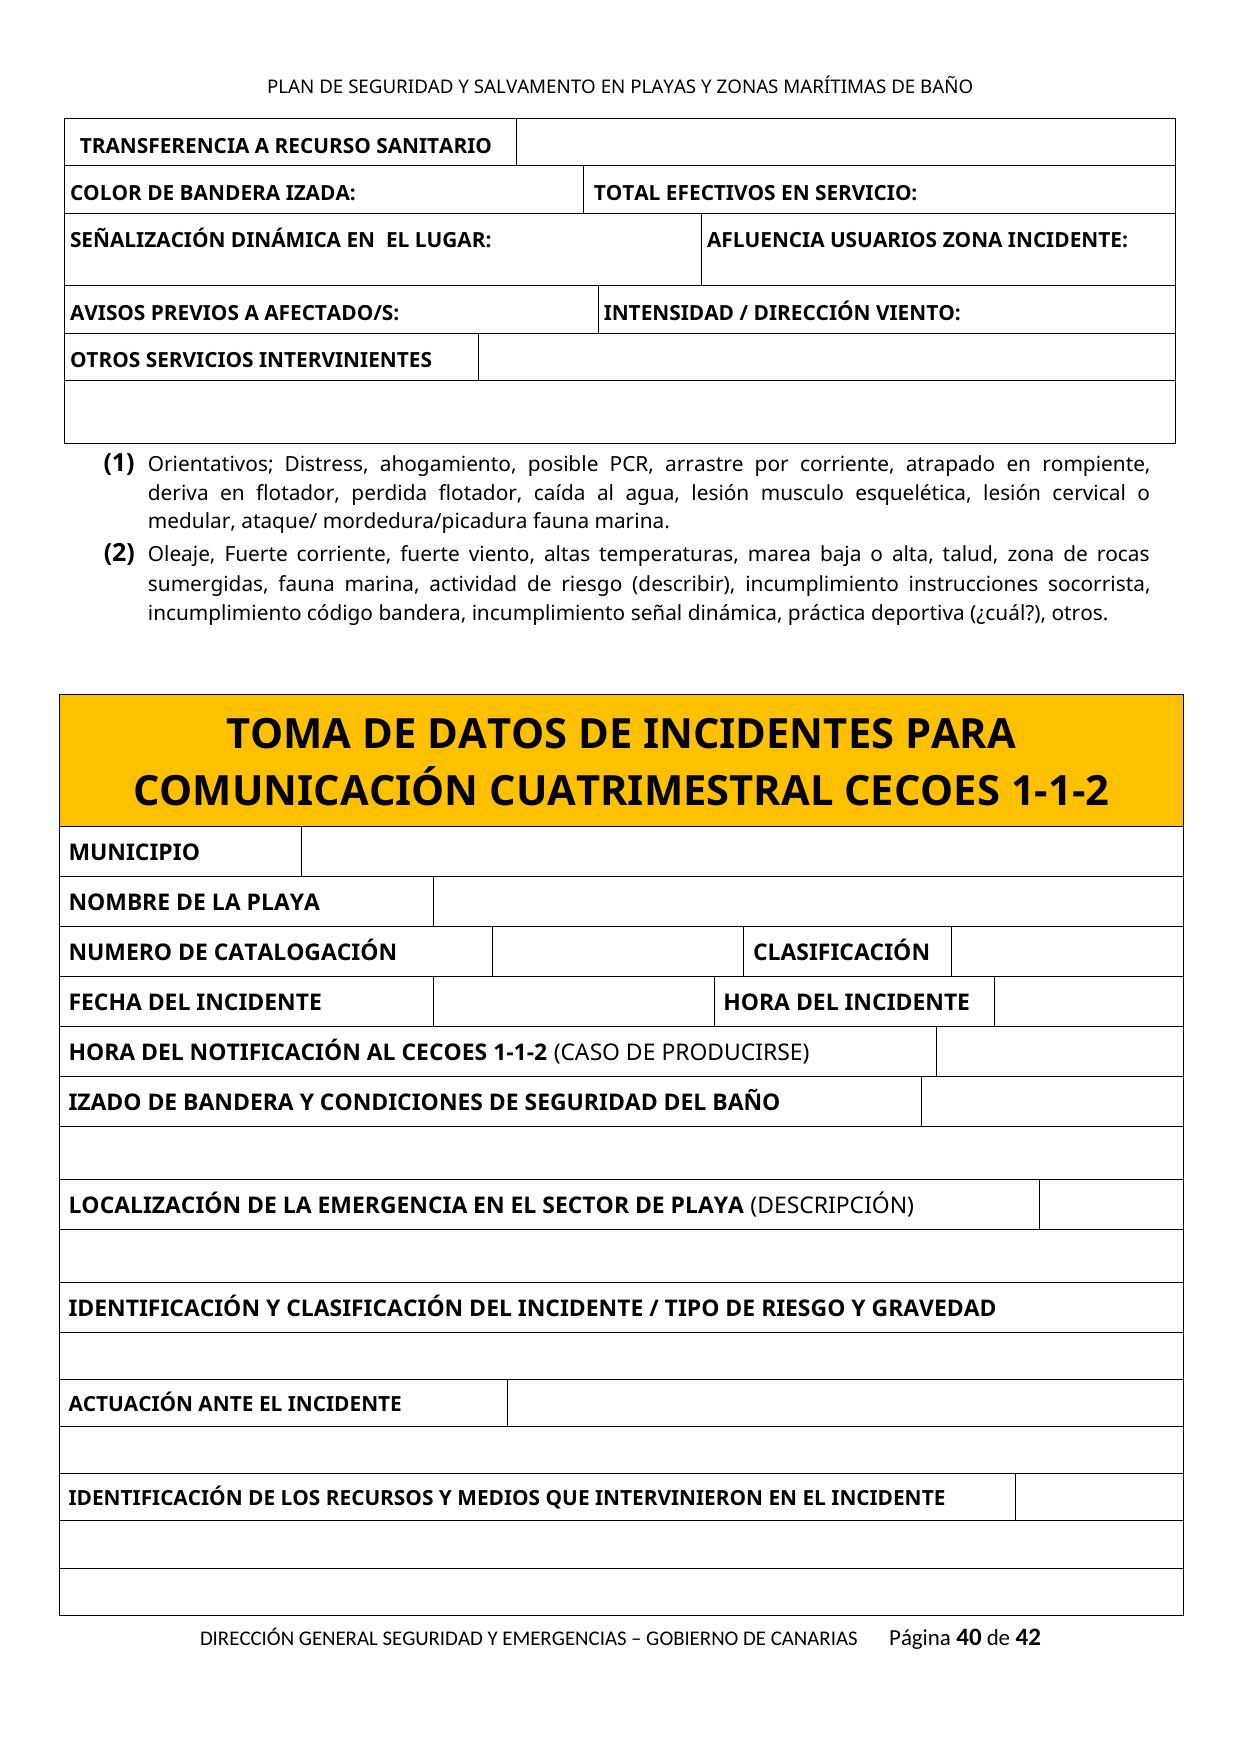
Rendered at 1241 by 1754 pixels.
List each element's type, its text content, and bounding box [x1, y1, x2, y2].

table_cell [508, 1380, 1183, 1426]
table_cell [952, 927, 1183, 976]
table_cell [995, 977, 1183, 1026]
table_cell INTENSIDAD / DIRECCIÓN VIENTO: [599, 286, 1175, 332]
table_cell [493, 927, 743, 976]
table_cell TRANSFERENCIA A RECURSO SANITARIO [65, 119, 516, 165]
table_cell MUNICIPIO [60, 827, 301, 876]
table_cell CLASIFICACIÓN [744, 927, 951, 976]
table_cell [302, 827, 1183, 876]
list Oleaje, Fuerte corriente, fuerte viento, altas temperaturas, marea baja o alta, talud, zona de rocas sumergidas, fauna marina, actividad de riesgo (describir), incumplimiento instrucciones socorrista, incumplimiento código bandera, incumplimiento señal dinámica, práctica deportiva (¿cuál?), otros. [103, 535, 1152, 626]
table_cell [937, 1027, 1183, 1076]
table_cell [60, 1333, 1183, 1379]
table_cell SEÑALIZACIÓN DINÁMICA EN EL LUGAR: [65, 214, 701, 285]
table_cell COLOR DE BANDERA IZADA: [65, 166, 583, 213]
table_cell HORA DEL NOTIFICACIÓN AL CECOES 1-1-2 (CASO DE PRODUCIRSE) [60, 1027, 936, 1076]
table_cell OTROS SERVICIOS INTERVINIENTES [65, 334, 478, 380]
table_cell [517, 119, 1175, 165]
table_cell [60, 1521, 1183, 1568]
table_cell [922, 1077, 1183, 1126]
table_cell FECHA DEL INCIDENTE [60, 977, 433, 1026]
table_cell [60, 1427, 1183, 1473]
table_cell [60, 1127, 1183, 1179]
table_cell [1040, 1180, 1183, 1229]
table_cell [434, 977, 714, 1026]
table_cell TOTAL EFECTIVOS EN SERVICIO: [584, 166, 1175, 213]
table_cell [434, 877, 1183, 926]
table_cell [1016, 1474, 1183, 1520]
table_cell ACTUACIÓN ANTE EL INCIDENTE [60, 1380, 507, 1426]
table_cell [65, 381, 1175, 443]
table_cell IDENTIFICACIÓN Y CLASIFICACIÓN DEL INCIDENTE / TIPO DE RIESGO Y GRAVEDAD [60, 1283, 1183, 1332]
table_cell [60, 1569, 1183, 1615]
table_cell [479, 334, 1175, 380]
table_cell LOCALIZACIÓN DE LA EMERGENCIA EN EL SECTOR DE PLAYA (DESCRIPCIÓN) [60, 1180, 1039, 1229]
table_cell HORA DEL INCIDENTE [715, 977, 994, 1026]
table_cell NUMERO DE CATALOGACIÓN [60, 927, 492, 976]
table_cell [60, 1230, 1183, 1282]
table_cell NOMBRE DE LA PLAYA [60, 877, 433, 926]
table_cell AFLUENCIA USUARIOS ZONA INCIDENTE: [702, 214, 1175, 285]
table_cell IDENTIFICACIÓN DE LOS RECURSOS Y MEDIOS QUE INTERVINIERON EN EL INCIDENTE [60, 1474, 1015, 1520]
table_cell IZADO DE BANDERA Y CONDICIONES DE SEGURIDAD DEL BAÑO [60, 1077, 921, 1126]
list Orientativos; Distress, ahogamiento, posible PCR, arrastre por corriente, atrapado en rompiente, deriva en flotador, perdida flotador, caída al agua, lesión musculo esquelética, lesión cervical o medular, ataque/ mordedura/picadura fauna marina. [103, 444, 1152, 535]
table_header TOMA DE DATOS DE INCIDENTES PARA COMUNICACIÓN CUATRIMESTRAL CECOES 1-1-2 [60, 695, 1183, 826]
table_cell AVISOS PREVIOS A AFECTADO/S: [65, 286, 598, 332]
